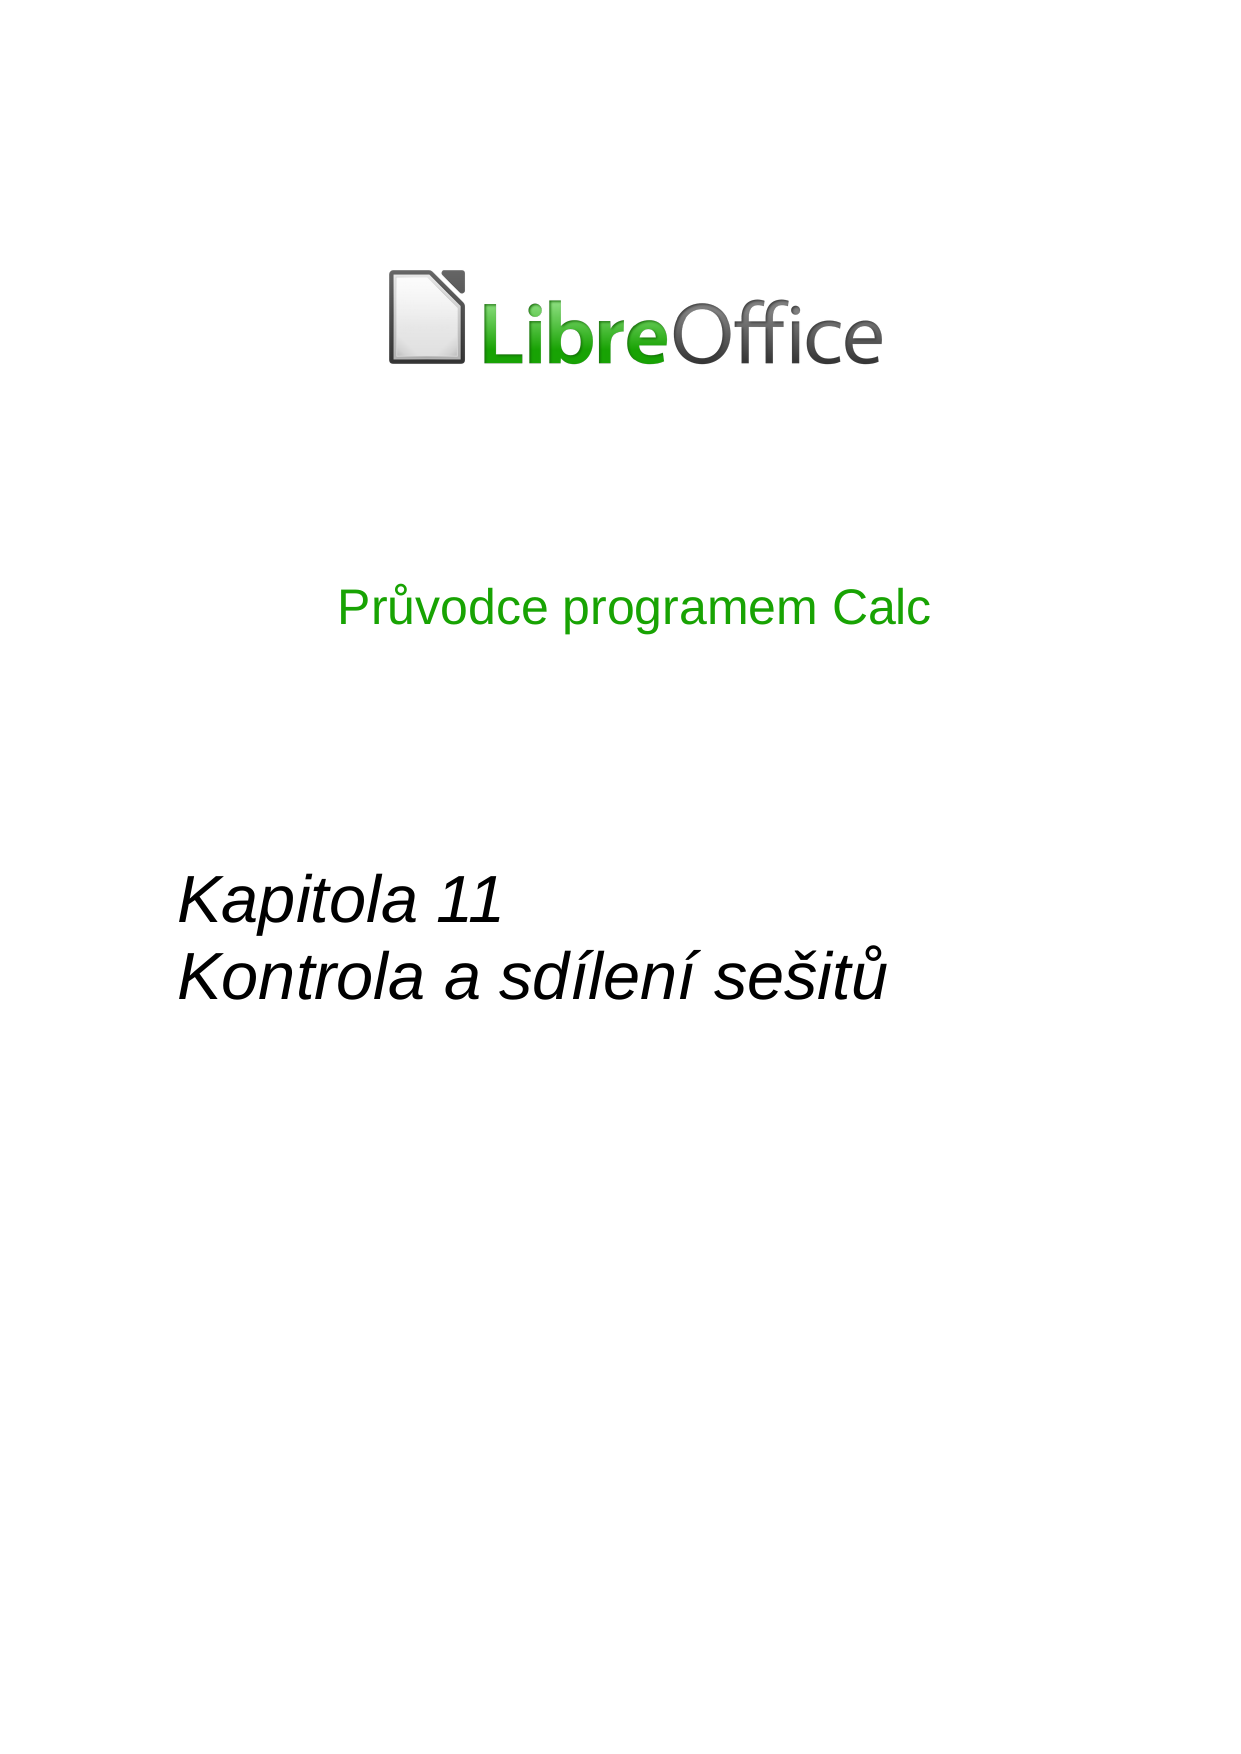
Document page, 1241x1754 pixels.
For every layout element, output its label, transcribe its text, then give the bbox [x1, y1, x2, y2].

picture [385, 265, 885, 371]
title Kapitola 11 Kontrola a sdílení sešitů [177, 860, 1093, 1013]
text Průvodce programem Calc [177, 577, 1093, 635]
